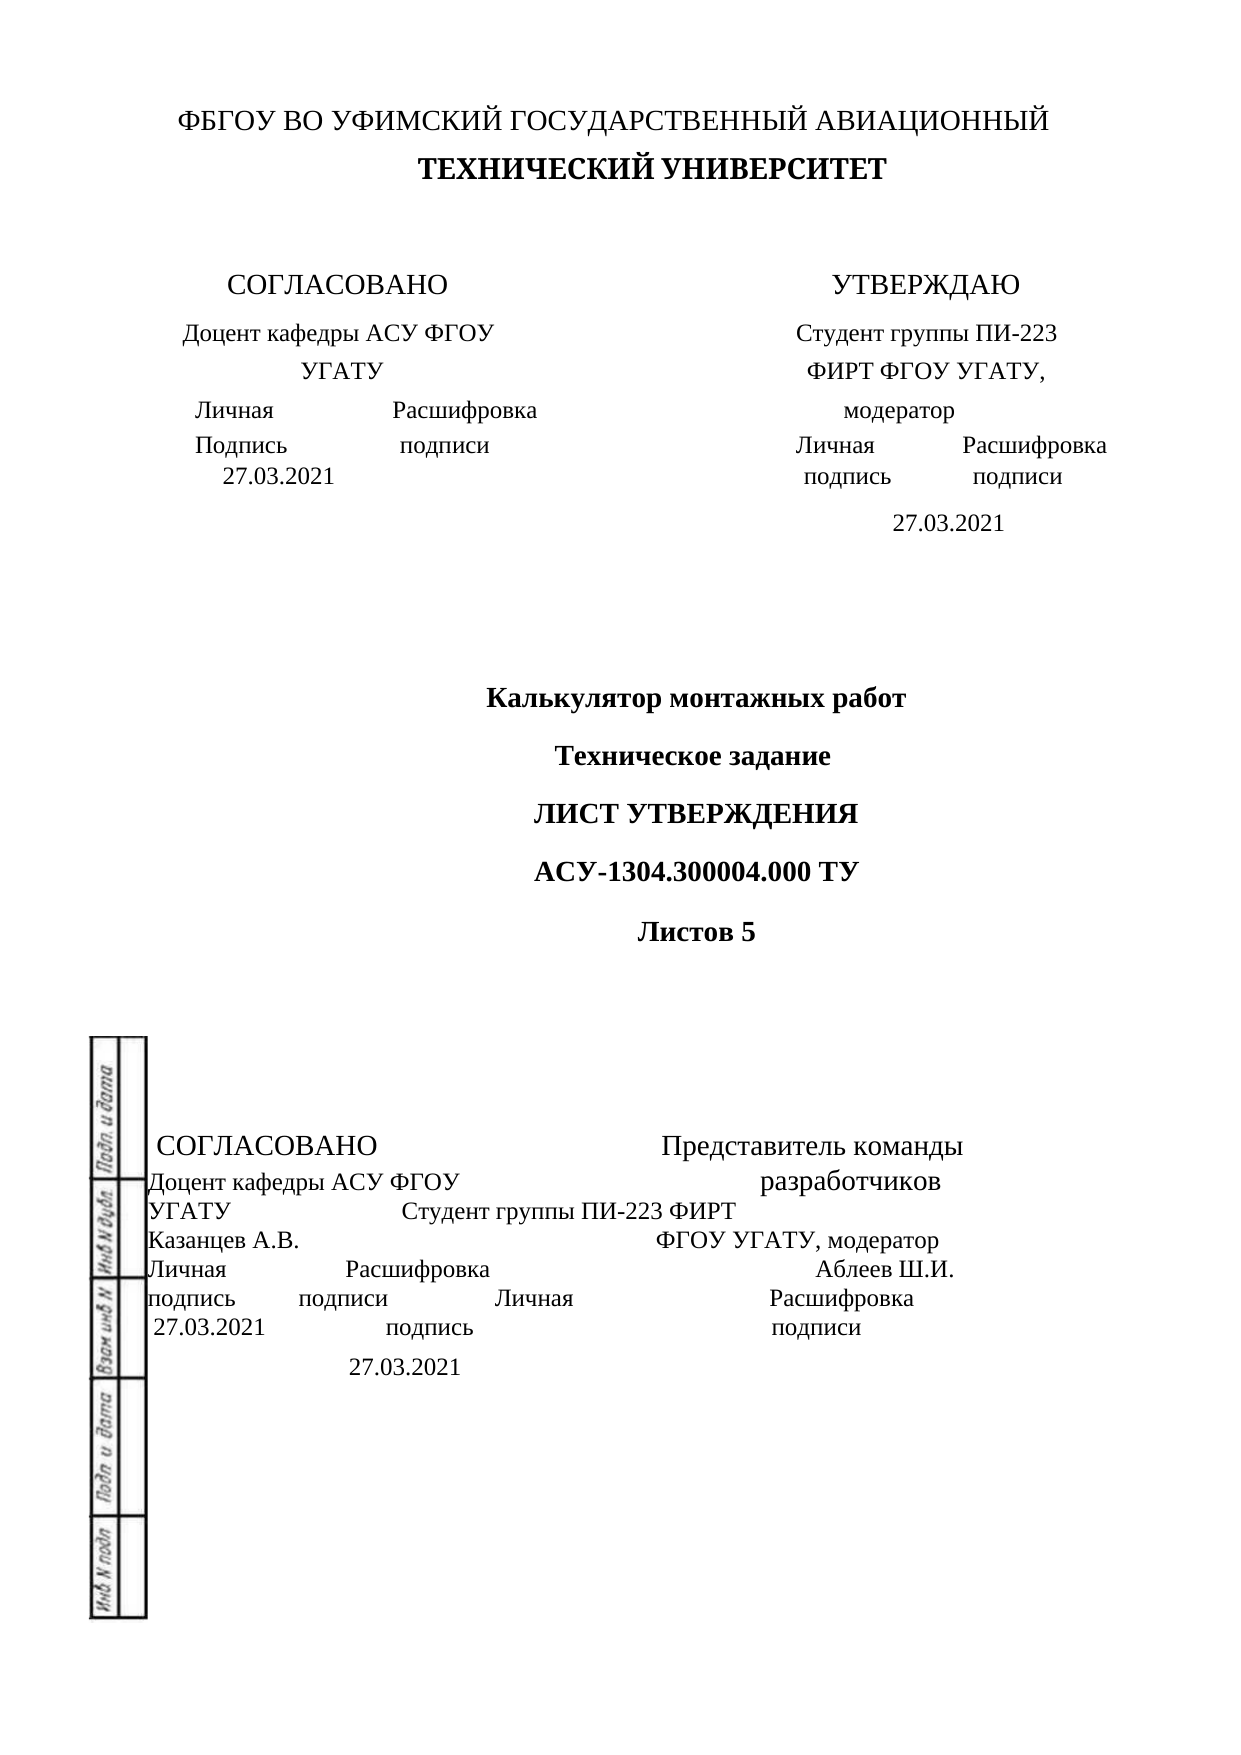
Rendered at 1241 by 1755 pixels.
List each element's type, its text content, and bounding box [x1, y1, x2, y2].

text Личная Расшифровка модератор [195, 395, 1181, 424]
text Подпись подписи Личная Расшифровка 27.03.2021 подпись подписи [195, 430, 1181, 490]
text Листов 5 [137, 914, 1181, 948]
text Личная Расшифровка Аблеев Ш.И. [148, 1254, 1181, 1283]
picture [88, 1036, 148, 1623]
text УГАТУ ФИРТ ФГОУ УГАТУ, [89, 356, 1181, 385]
text Доцент кафедры АСУ ФГОУ разработчиков [148, 1163, 1181, 1196]
text УГАТУ Студент группы ПИ-223 ФИРТ [148, 1196, 1181, 1225]
text 27.03.2021 [89, 497, 1181, 540]
text Доцент кафедры АСУ ФГОУ Студент группы ПИ-223 [89, 318, 1181, 347]
text подпись подписи Личная Расшифровка [148, 1283, 1181, 1312]
text Техническое задание [137, 738, 1181, 772]
text АСУ-1304.300004.000 ТУ [137, 854, 1181, 888]
text СОГЛАСОВАНО Представитель команды [148, 1124, 1181, 1163]
text Калькулятор монтажных работ [137, 680, 1181, 714]
text 27.03.2021 [148, 1341, 1181, 1384]
text ФБГОУ ВО УФИМСКИЙ ГОСУДАРСТВЕННЫЙ АВИАЦИОННЫЙ [89, 103, 1181, 137]
text ЛИСТ УТВЕРЖДЕНИЯ [137, 796, 1180, 830]
text Казанцев А.В. ФГОУ УГАТУ, модератор [148, 1225, 1181, 1254]
text СОГЛАСОВАНО УТВЕРЖДАЮ [89, 267, 1181, 301]
subtitle ТЕХНИЧЕСКИЙ УНИВЕРСИТЕТ [138, 153, 1179, 187]
text 27.03.2021 подпись подписи [148, 1312, 1181, 1341]
